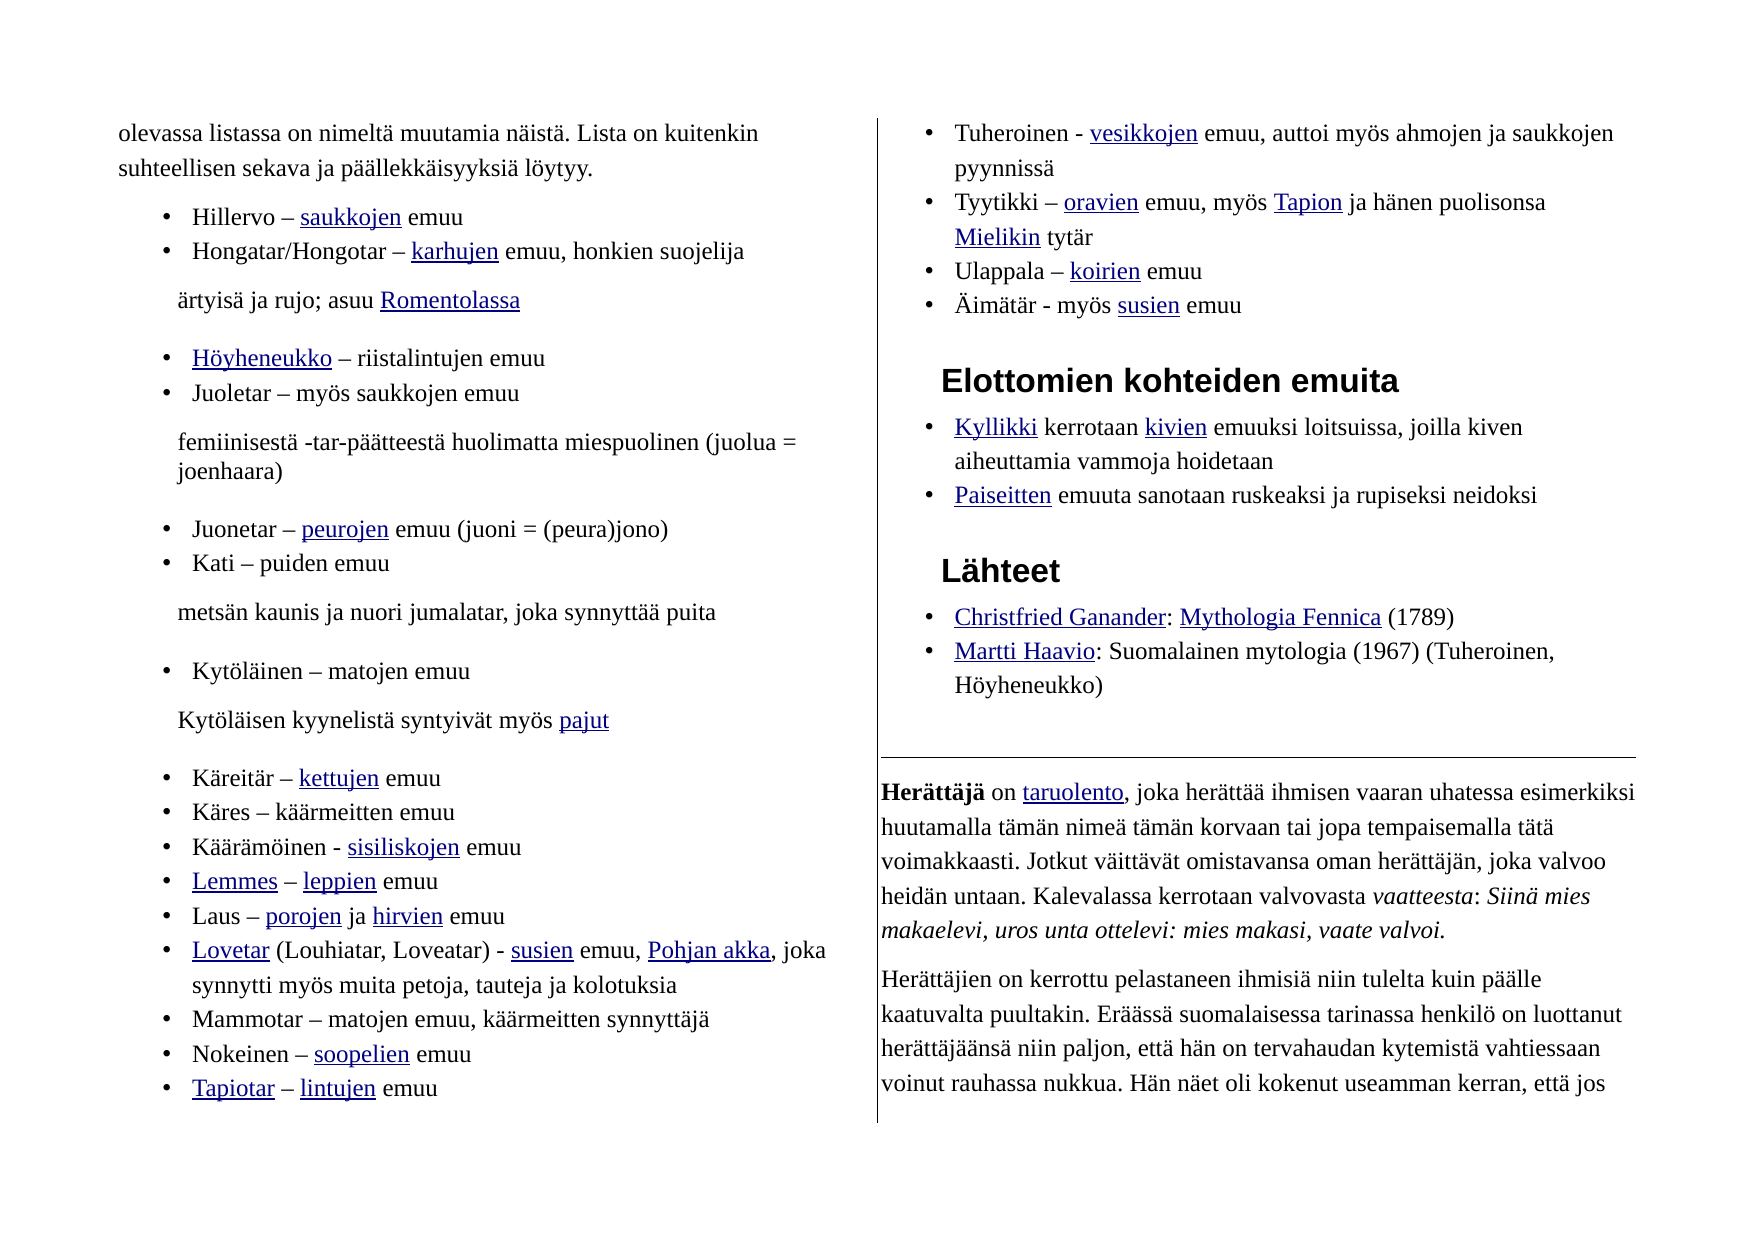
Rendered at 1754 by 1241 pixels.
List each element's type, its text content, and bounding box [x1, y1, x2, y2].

list Käärämöinen - sisiliskojen emuu [162, 832, 873, 861]
text olevassa listassa on nimeltä muutamia näistä. Lista on kuitenkin suhteellisen sekava ja päällekkäisyyksiä löytyy. [118, 118, 873, 181]
list Paiseitten emuuta sanotaan ruskeaksi ja rupiseksi neidoksi [925, 481, 1636, 509]
list Höyheneukko – riistalintujen emuu [162, 343, 873, 372]
list ärtyisä ja rujo; asuu Romentolassa [177, 285, 873, 314]
list Kytöläisen kyynelistä syntyivät myös pajut [177, 705, 873, 733]
list Tapiotar – lintujen emuu [162, 1073, 873, 1102]
list Hongatar/Hongotar – karhujen emuu, honkien suojelija [162, 236, 873, 265]
list Lovetar (Louhiatar, Loveatar) - susien emuu, Pohjan akka, joka synnytti myös muita petoja, tauteja ja kolotuksia [162, 935, 873, 999]
list Christfried Ganander: Mythologia Fennica (1789) [925, 602, 1636, 630]
subtitle Elottomien kohteiden emuita [881, 360, 1636, 399]
list femiinisestä -tar-päätteestä huolimatta miespuolinen (juolua = joenhaara) [177, 427, 873, 484]
list metsän kaunis ja nuori jumalatar, joka synnyttää puita [177, 597, 873, 626]
list Tyytikki – oravien emuu, myös Tapion ja hänen puolisonsa Mielikin tytär [925, 187, 1636, 250]
list Kyllikki kerrotaan kivien emuuksi loitsuissa, joilla kiven aiheuttamia vammoja hoidetaan [925, 412, 1636, 475]
text Herättäjä on taruolento, joka herättää ihmisen vaaran uhatessa esimerkiksi huutamalla tämän nimeä tämän korvaan tai jopa tempaisemalla tätä voimakkaasti. Jotkut väittävät omistavansa oman herättäjän, joka valvoo heidän untaan. Kalevalassa kerrotaan valvovasta vaatteesta: Siinä mies makaelevi, uros unta ottelevi: mies makasi, vaate valvoi. [881, 777, 1636, 944]
list Kytöläinen – matojen emuu [162, 656, 873, 684]
list Mammotar – matojen emuu, käärmeitten synnyttäjä [162, 1004, 873, 1033]
list Ulappala – koirien emuu [925, 256, 1636, 285]
list Juonetar – peurojen emuu (juoni = (peura)jono) [162, 514, 873, 543]
list Tuheroinen - vesikkojen emuu, auttoi myös ahmojen ja saukkojen pyynnissä [925, 118, 1636, 181]
list Martti Haavio: Suomalainen mytologia (1967) (Tuheroinen, Höyheneukko) [925, 636, 1636, 699]
list Juoletar – myös saukkojen emuu [162, 378, 873, 407]
list Äimätär - myös susien emuu [925, 291, 1636, 319]
list Käres – käärmeitten emuu [162, 797, 873, 826]
list Käreitär – kettujen emuu [162, 763, 873, 792]
list Lemmes – leppien emuu [162, 866, 873, 895]
list Nokeinen – soopelien emuu [162, 1039, 873, 1068]
text Herättäjien on kerrottu pelastaneen ihmisiä niin tulelta kuin päälle kaatuvalta puultakin. Eräässä suomalaisessa tarinassa henkilö on luottanut herättäjäänsä niin paljon, että hän on tervahaudan kytemistä vahtiessaan voinut rauhassa nukkua. Hän näet oli kokenut useamman kerran, että jos [881, 964, 1636, 1097]
subtitle Lähteet [881, 550, 1636, 589]
list Laus – porojen ja hirvien emuu [162, 901, 873, 930]
list Kati – puiden emuu [162, 548, 873, 577]
list Hillervo – saukkojen emuu [162, 202, 873, 230]
